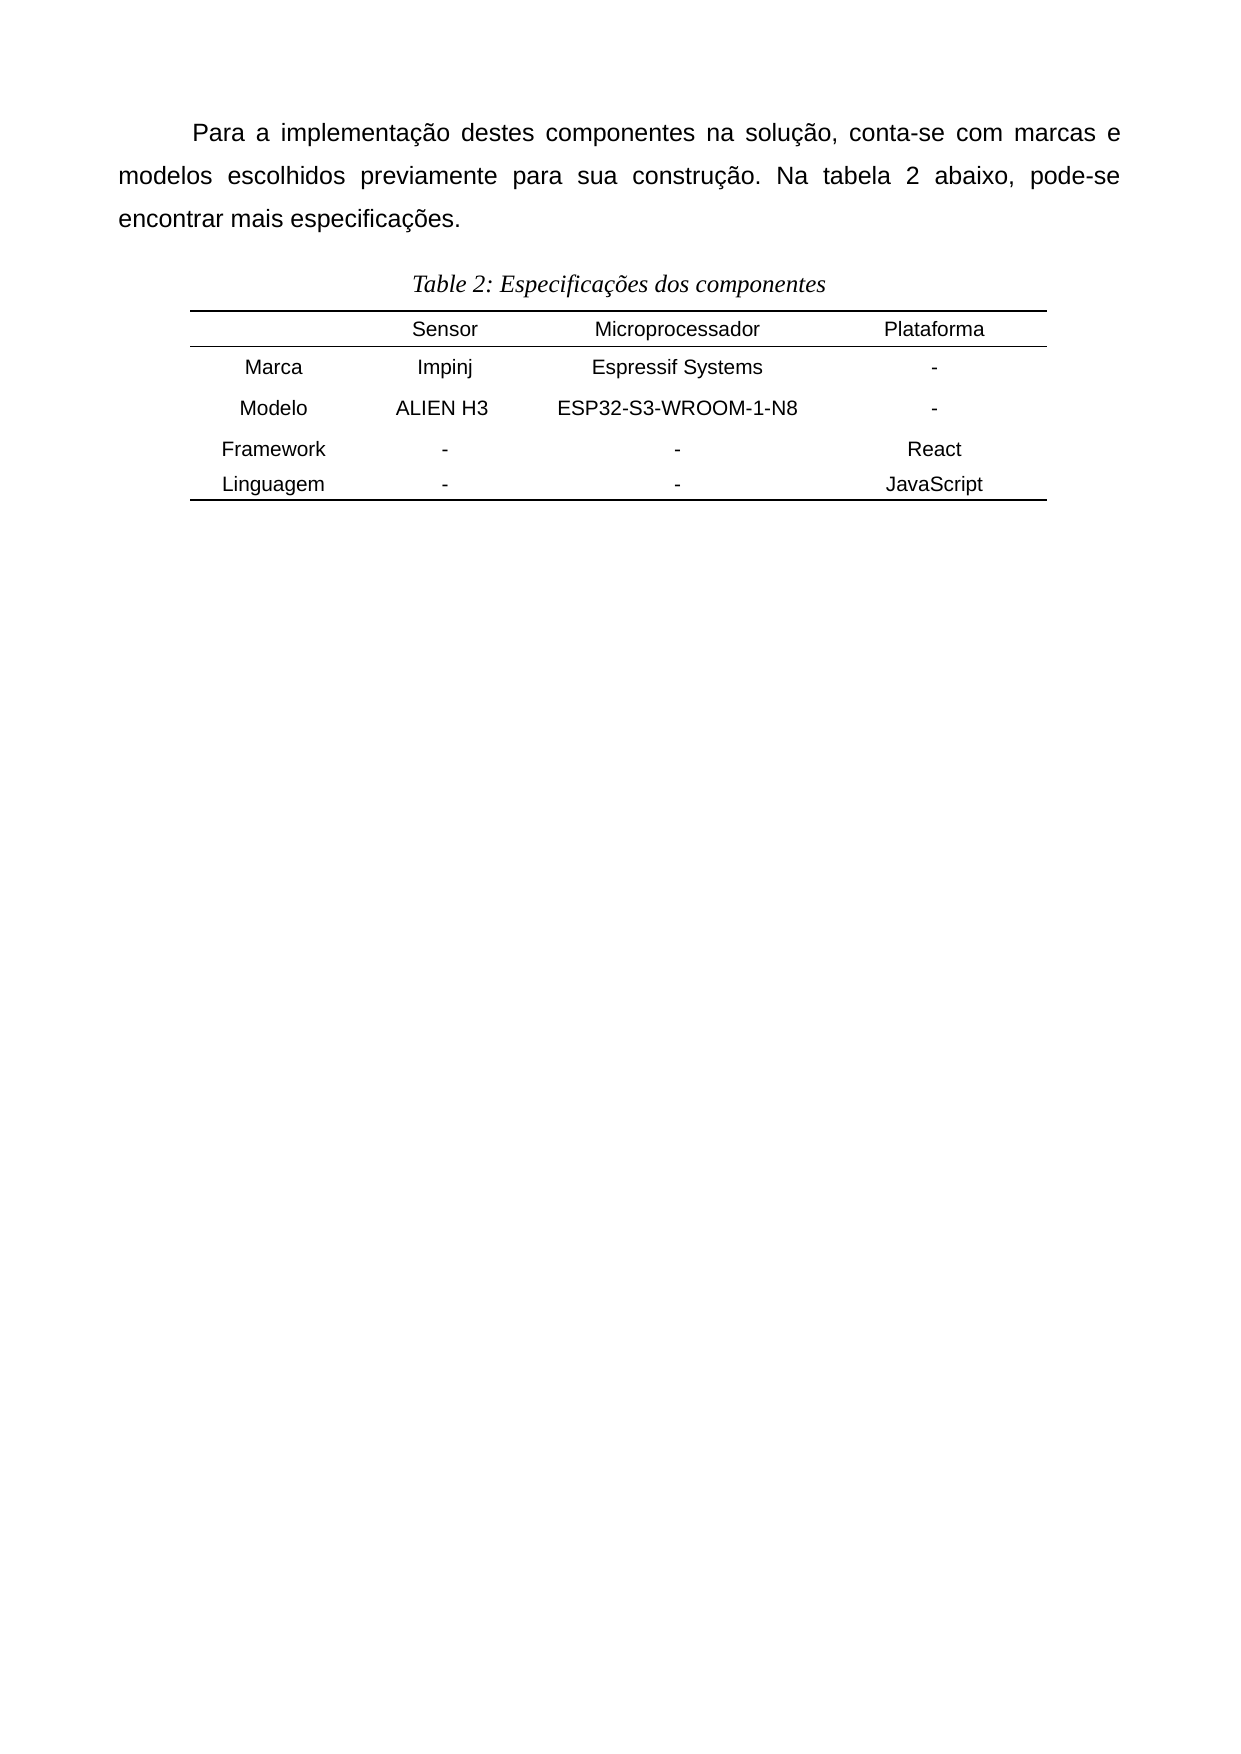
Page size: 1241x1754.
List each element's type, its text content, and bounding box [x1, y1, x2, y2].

table_cell Impinj [357, 347, 533, 387]
table_header Sensor [357, 312, 533, 346]
table_cell ESP32-S3-WROOM-1-N8 [533, 387, 822, 428]
table_cell ALIEN H3 [357, 387, 533, 428]
table_cell Framework [190, 429, 357, 469]
table_cell - [357, 429, 533, 469]
table_cell React [822, 429, 1047, 469]
text Table 2: Especificações dos componentes [118, 269, 1122, 297]
table_cell - [533, 429, 822, 469]
table_cell - [822, 387, 1047, 428]
table_cell Linguagem [190, 469, 357, 499]
table_header [190, 312, 357, 346]
table_cell - [822, 347, 1047, 387]
table_cell JavaScript [822, 469, 1047, 499]
table_cell - [357, 469, 533, 499]
table_cell - [533, 469, 822, 499]
table_header Microprocessador [533, 312, 822, 346]
text Para a implementação destes componentes na solução, conta-se com marcas e modelos escolhidos previamente para sua construção. Na tabela 2 abaixo, pode-se encontrar mais especificações. [118, 118, 1122, 233]
table_cell Espressif Systems [533, 347, 822, 387]
table_header Plataforma [822, 312, 1047, 346]
table_cell Marca [190, 347, 357, 387]
table_cell Modelo [190, 387, 357, 428]
